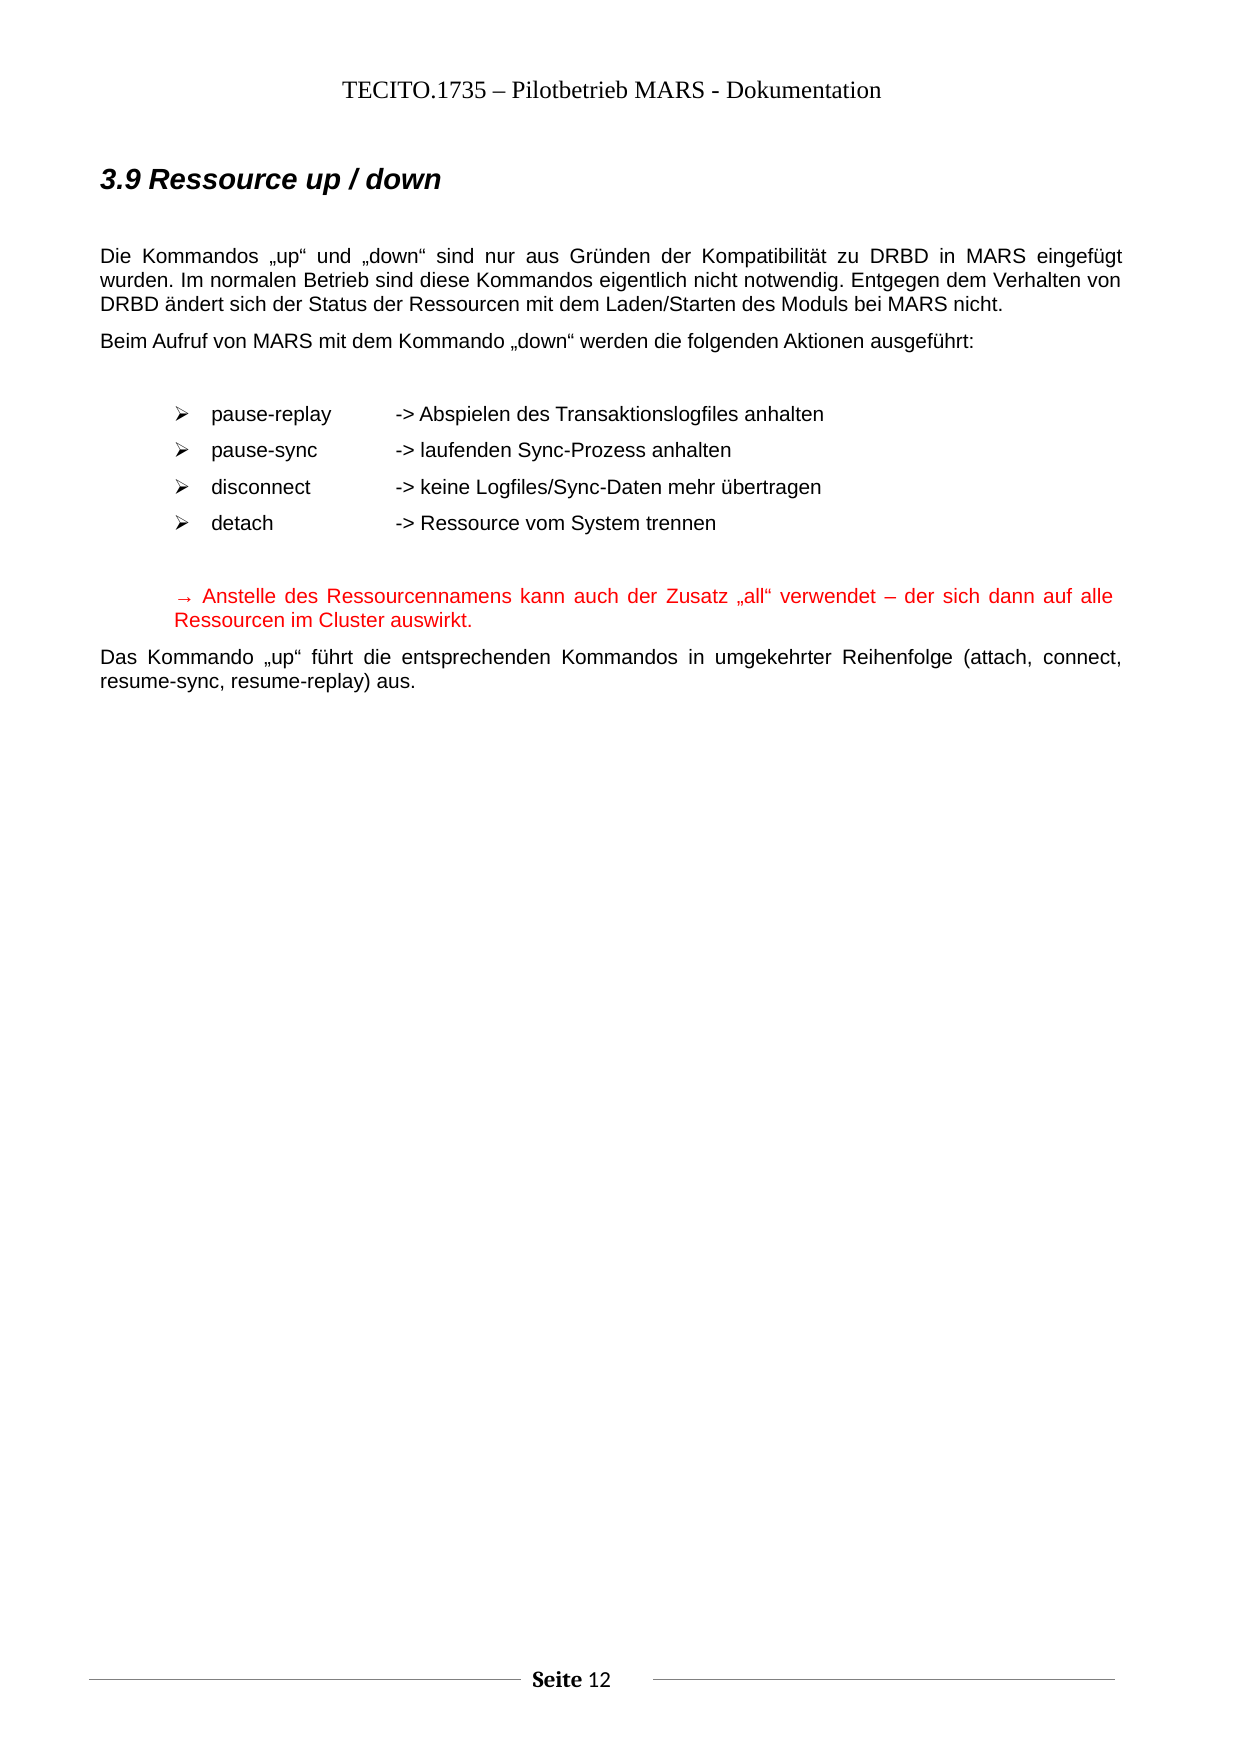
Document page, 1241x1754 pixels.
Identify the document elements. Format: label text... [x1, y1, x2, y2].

list pause-sync -> laufenden Sync-Prozess anhalten [173, 438, 1123, 462]
text → Anstelle des Ressourcennamens kann auch der Zusatz „all“ verwendet – der sich dann auf alle Ressourcen im Cluster auswirkt. [100, 584, 1123, 632]
subtitle 3.9 Ressource up / down [100, 162, 1123, 195]
text Die Kommandos „up“ und „down“ sind nur aus Gründen der Kompatibilität zu DRBD in MARS eingefügt wurden. Im normalen Betrieb sind diese Kommandos eigentlich nicht notwendig. Entgegen dem Verhalten von DRBD ändert sich der Status der Ressourcen mit dem Laden/Starten des Moduls bei MARS nicht. [100, 244, 1123, 316]
list disconnect -> keine Logfiles/Sync-Daten mehr übertragen [173, 475, 1123, 499]
list detach -> Ressource vom System trennen [173, 511, 1123, 535]
list pause-replay -> Abspielen des Transaktionslogfiles anhalten [173, 402, 1123, 426]
text Beim Aufruf von MARS mit dem Kommando „down“ werden die folgenden Aktionen ausgeführt: [100, 329, 1123, 353]
text Das Kommando „up“ führt die entsprechenden Kommandos in umgekehrter Reihenfolge (attach, connect, resume-sync, resume-replay) aus. [100, 645, 1123, 693]
